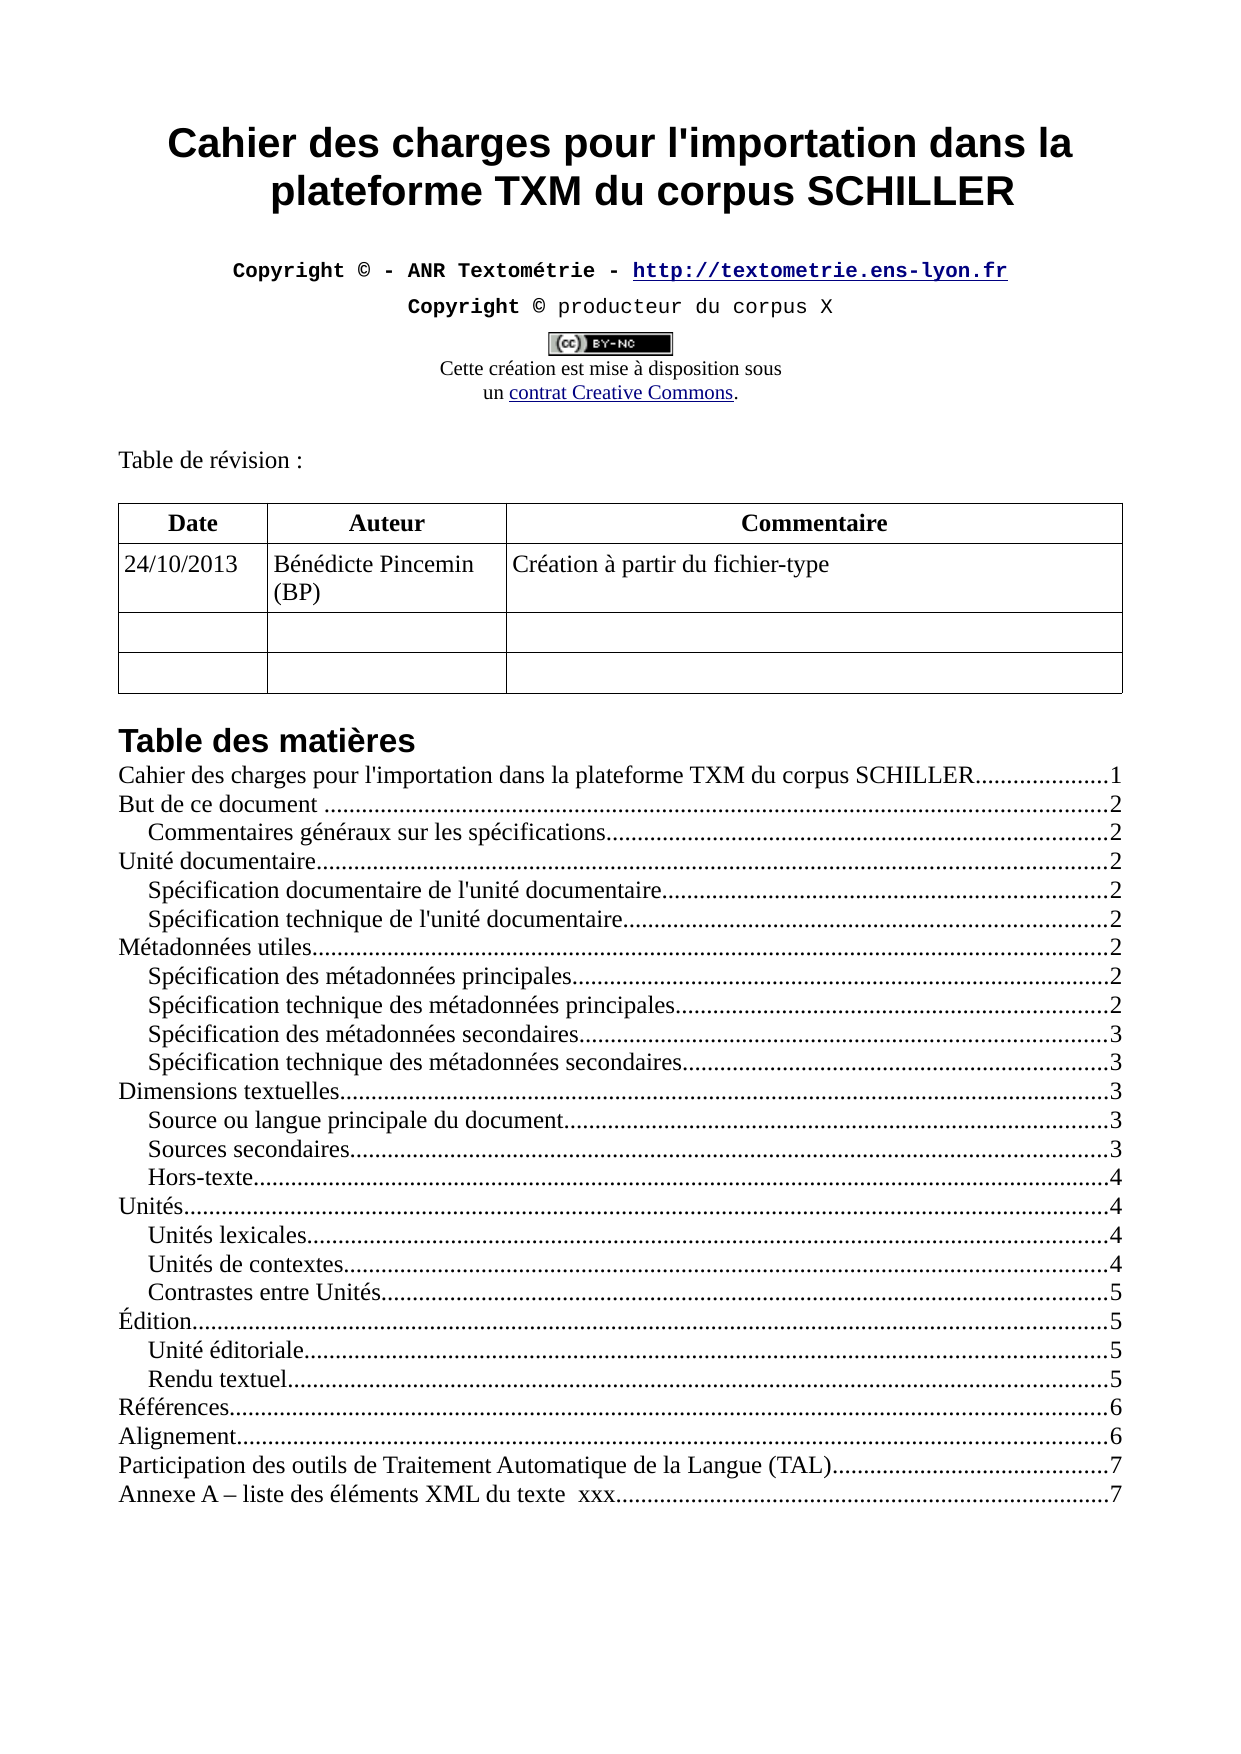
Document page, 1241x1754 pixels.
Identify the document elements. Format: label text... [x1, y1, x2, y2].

text Spécification des métadonnées secondaires 3 [148, 1019, 1122, 1047]
table_cell [119, 653, 267, 693]
subtitle Cahier des charges pour l'importation dans la plateforme TXM du corpus SCHILLER [118, 118, 1122, 214]
text Cette création est mise à disposition sous un contrat Creative Commons. [431, 332, 791, 404]
table_header Auteur [268, 504, 506, 543]
table_cell [507, 613, 1122, 652]
text Unités de contextes 4 [148, 1249, 1122, 1277]
table_cell [268, 613, 506, 652]
text Spécification technique des métadonnées principales 2 [148, 990, 1122, 1019]
text Unités 4 [118, 1191, 1122, 1220]
text Cahier des charges pour l'importation dans la plateforme TXM du corpus SCHILLER 1 [118, 760, 1122, 789]
text Unité éditoriale 5 [148, 1335, 1122, 1364]
table_header Commentaire [507, 504, 1122, 543]
text Contrastes entre Unités 5 [148, 1277, 1122, 1306]
text But de ce document 2 [118, 789, 1122, 817]
text Spécification technique des métadonnées secondaires 3 [148, 1047, 1122, 1076]
text Sources secondaires 3 [148, 1134, 1122, 1162]
text Copyright © - ANR Textométrie - http://textometrie.ens-lyon.fr [118, 260, 1122, 284]
picture [548, 332, 674, 356]
table_cell [268, 653, 506, 693]
text Commentaires généraux sur les spécifications 2 [148, 817, 1122, 846]
text Participation des outils de Traitement Automatique de la Langue (TAL) 7 [118, 1450, 1122, 1479]
table_cell [119, 613, 267, 652]
table_cell 24/10/2013 [119, 544, 267, 612]
table_header Date [119, 504, 267, 543]
text Copyright © producteur du corpus X [118, 296, 1122, 320]
subtitle Table des matières [118, 721, 1122, 760]
text Spécification documentaire de l'unité documentaire 2 [148, 875, 1122, 904]
text Hors-texte 4 [148, 1162, 1122, 1191]
text Métadonnées utiles 2 [118, 932, 1122, 961]
table_cell [507, 653, 1122, 693]
table_cell Bénédicte Pincemin (BP) [268, 544, 506, 612]
text Unité documentaire 2 [118, 846, 1122, 875]
text Source ou langue principale du document 3 [148, 1105, 1122, 1134]
text Table de révision : [118, 445, 1122, 474]
text Spécification technique de l'unité documentaire 2 [148, 904, 1122, 932]
text Édition 5 [118, 1306, 1122, 1335]
text Alignement 6 [118, 1421, 1122, 1450]
table_cell Création à partir du fichier-type [507, 544, 1122, 612]
text Rendu textuel 5 [148, 1364, 1122, 1392]
text Unités lexicales 4 [148, 1220, 1122, 1249]
text Références 6 [118, 1392, 1122, 1421]
text Dimensions textuelles 3 [118, 1076, 1122, 1105]
text Spécification des métadonnées principales 2 [148, 961, 1122, 990]
text Annexe A – liste des éléments XML du texte xxx 7 [118, 1479, 1122, 1507]
